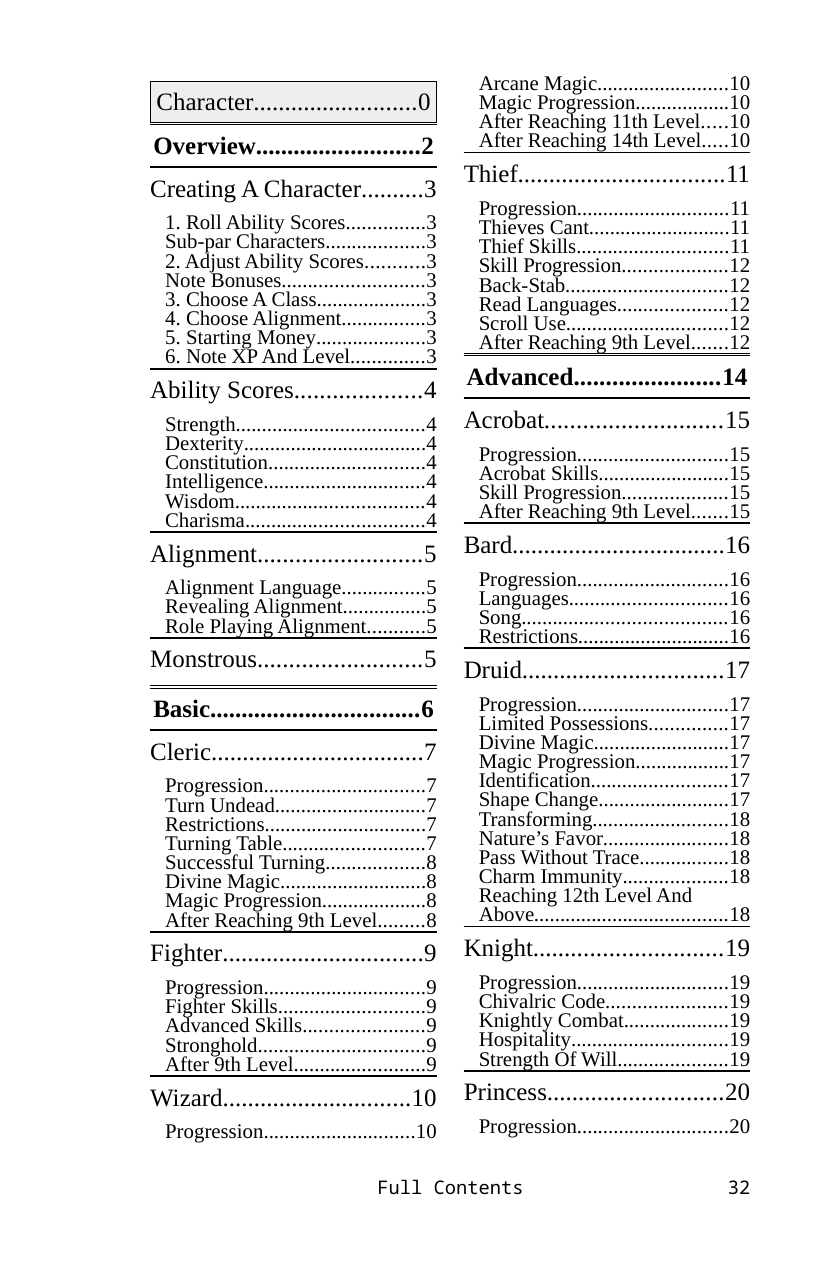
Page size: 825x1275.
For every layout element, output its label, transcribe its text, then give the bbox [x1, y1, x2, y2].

text Arcane Magic 10 [478, 75, 750, 94]
text Limited Possessions 17 [478, 715, 750, 734]
text 6. Note XP and Level 3 [165, 349, 437, 368]
text Skill Progression 15 [478, 484, 750, 503]
text wizard 10 [150, 1077, 437, 1120]
text Chivalric Code 19 [478, 993, 750, 1012]
text 2. Adjust Ability Scores 3 [165, 253, 437, 272]
text Back-Stab 12 [478, 277, 750, 296]
text Turning Table 7 [165, 835, 437, 854]
text bard 16 [463, 523, 750, 568]
text Strength 4 [165, 416, 437, 435]
text After Reaching 9th Level 12 [478, 334, 750, 353]
text After 9th Level 9 [165, 1056, 437, 1075]
text Thief Skills 11 [478, 238, 750, 257]
text Intelligence 4 [165, 474, 437, 493]
text After reaching 14th level 10 [478, 132, 750, 152]
text Identification 17 [478, 772, 750, 791]
text 3. Choose a Class 3 [165, 291, 437, 310]
text Magic Progression 8 [165, 893, 437, 912]
text thief 11 [463, 153, 750, 197]
text Character 0 [151, 82, 436, 122]
text Magic Progression 10 [478, 94, 750, 113]
text Progression 7 [165, 778, 437, 797]
text After Reaching 9th Level 8 [165, 912, 437, 931]
text Sub-par Characters 3 [165, 234, 437, 253]
text princess 20 [463, 1071, 750, 1115]
text Constitution 4 [165, 454, 437, 474]
text Progression 9 [165, 979, 437, 998]
text Scroll Use 12 [478, 315, 750, 334]
text Progression 19 [478, 974, 750, 993]
text Progression 20 [478, 1118, 750, 1137]
text Progression 15 [478, 446, 750, 465]
text Successful Turning 8 [165, 854, 437, 873]
text Progression 10 [165, 1123, 437, 1143]
text Alignment 5 [150, 533, 437, 576]
text After Reaching 11th Level 10 [478, 113, 750, 132]
text Charisma 4 [165, 512, 437, 531]
text Read Languages 12 [478, 296, 750, 315]
text Acrobat Skills 15 [478, 465, 750, 484]
text Languages 16 [478, 590, 750, 609]
text Divine Magic 17 [478, 734, 750, 753]
text Strength of Will 19 [478, 1051, 750, 1070]
text Dexterity 4 [165, 435, 437, 454]
text Ability Scores 4 [150, 370, 437, 413]
text Hospitality 19 [478, 1032, 750, 1051]
text After Reaching 9th Level 15 [478, 503, 750, 522]
text Nature’s Favor 18 [478, 830, 750, 849]
text Restrictions 7 [165, 816, 437, 835]
text fighter 9 [150, 933, 437, 976]
text Progression 16 [478, 571, 750, 590]
text Wisdom 4 [165, 493, 437, 512]
text knight 19 [463, 927, 750, 971]
text Note Bonuses 3 [165, 272, 437, 291]
text Overview 2 [150, 125, 437, 160]
text creating a character 3 [150, 168, 437, 211]
text Basic 6 [150, 689, 437, 723]
text Role Playing Alignment 5 [165, 618, 437, 637]
text cleric 7 [150, 731, 437, 774]
text Stronghold 9 [165, 1037, 437, 1056]
text Magic Progression 17 [478, 753, 750, 772]
text Shape Change 17 [478, 791, 750, 811]
text Song 16 [478, 609, 750, 628]
text Charm Immunity 18 [478, 868, 750, 887]
text Transforming 18 [478, 811, 750, 830]
text Advanced 14 [463, 356, 750, 391]
text Progression 17 [478, 696, 750, 715]
text 5. Starting money 3 [165, 329, 437, 349]
text Pass Without Trace 18 [478, 849, 750, 868]
text Skill Progression 12 [478, 257, 750, 277]
text 1. Roll Ability Scores 3 [165, 214, 437, 234]
text Alignment Language 5 [165, 579, 437, 599]
text Knightly Combat 19 [478, 1012, 750, 1032]
text Advanced skills 9 [165, 1018, 437, 1037]
text Restrictions 16 [478, 628, 750, 647]
text Thieves Cant 11 [478, 219, 750, 238]
text druid 17 [463, 648, 750, 693]
text Turn Undead 7 [165, 797, 437, 816]
text acrobat 15 [463, 398, 750, 443]
text Progression 11 [478, 200, 750, 219]
text Monstrous 5 [150, 639, 437, 682]
text Revealing Alignment 5 [165, 599, 437, 618]
text 4. Choose Alignment 3 [165, 310, 437, 329]
text Fighter Skills 9 [165, 998, 437, 1018]
text Divine Magic 8 [165, 873, 437, 893]
text Reaching 12th Level and Above 18 [478, 887, 750, 926]
